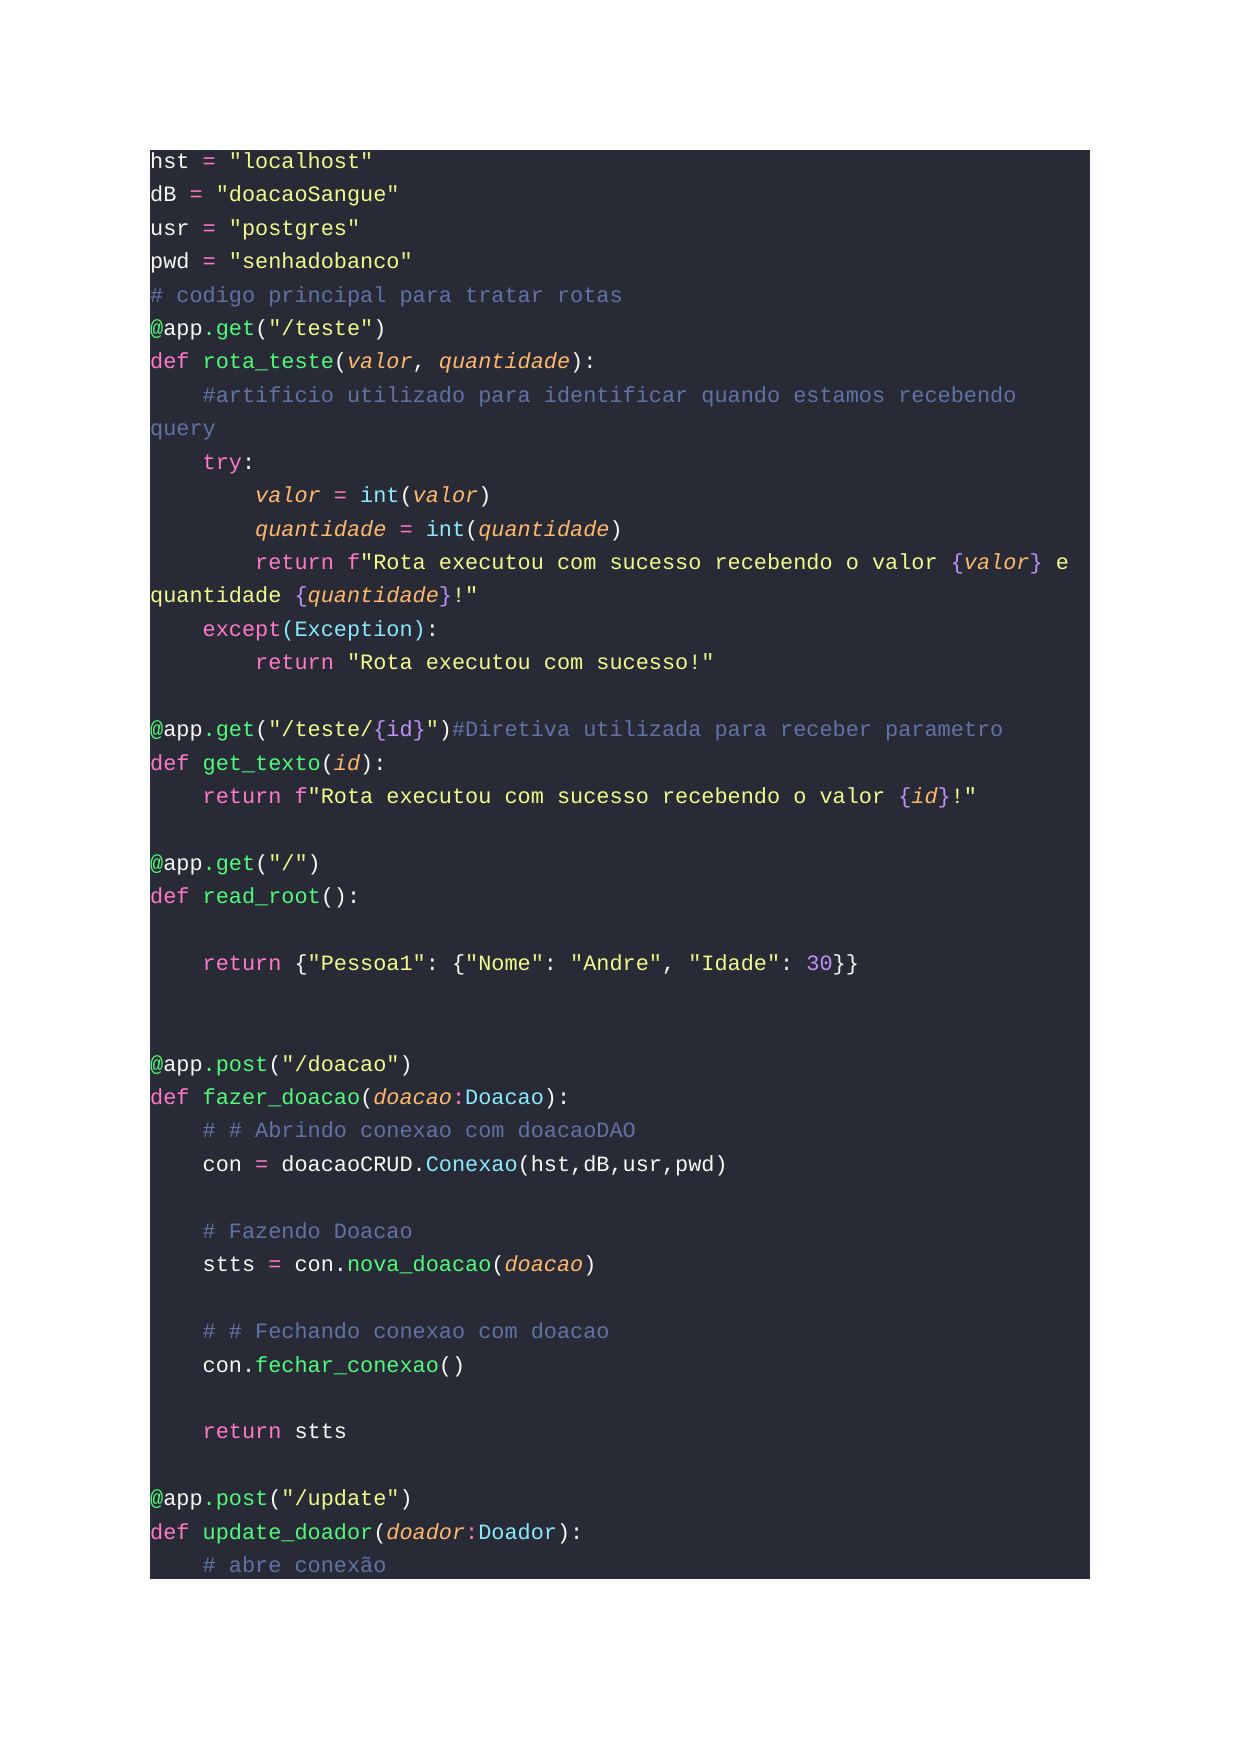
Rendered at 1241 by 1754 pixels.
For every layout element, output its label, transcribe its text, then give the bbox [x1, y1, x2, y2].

text dB = "doacaoSangue" [150, 183, 1090, 208]
text def fazer_doacao(doacao:Doacao): [150, 1086, 1090, 1111]
text try: [150, 451, 1090, 476]
text # # Abrindo conexao com doacaoDAO [150, 1120, 1090, 1144]
text valor = int(valor) [150, 484, 1090, 509]
text # # Fechando conexao com doacao [150, 1320, 1090, 1345]
text def update_doador(doador:Doador): [150, 1521, 1090, 1546]
text pwd = "senhadobanco" [150, 250, 1090, 275]
text stts = con.nova_doacao(doacao) [150, 1253, 1090, 1278]
text return f"Rota executou com sucesso recebendo o valor {id}!" [150, 785, 1090, 810]
text @app.get("/teste") [150, 317, 1090, 342]
text # codigo principal para tratar rotas [150, 284, 1090, 308]
text return "Rota executou com sucesso!" [150, 652, 1090, 676]
text con.fechar_conexao() [150, 1354, 1090, 1378]
text # abre conexão [150, 1554, 1090, 1579]
text @app.post("/update") [150, 1487, 1090, 1512]
text return stts [150, 1421, 1090, 1445]
text #artificio utilizado para identificar quando estamos recebendo query [150, 384, 1090, 442]
text hst = "localhost" [150, 150, 1090, 175]
text return f"Rota executou com sucesso recebendo o valor {valor} e quantidade {quantidade}!" [150, 551, 1090, 609]
text @app.get("/teste/{id}")#Diretiva utilizada para receber parametro [150, 718, 1090, 743]
text # Fazendo Doacao [150, 1220, 1090, 1245]
text def read_root(): [150, 886, 1090, 910]
text def get_texto(id): [150, 752, 1090, 777]
text quantidade = int(quantidade) [150, 518, 1090, 543]
text @app.post("/doacao") [150, 1053, 1090, 1078]
text def rota_teste(valor, quantidade): [150, 351, 1090, 375]
text @app.get("/") [150, 852, 1090, 877]
text con = doacaoCRUD.Conexao(hst,dB,usr,pwd) [150, 1153, 1090, 1178]
text return {"Pessoa1": {"Nome": "Andre", "Idade": 30}} [150, 952, 1090, 977]
text except(Exception): [150, 618, 1090, 643]
text usr = "postgres" [150, 217, 1090, 242]
